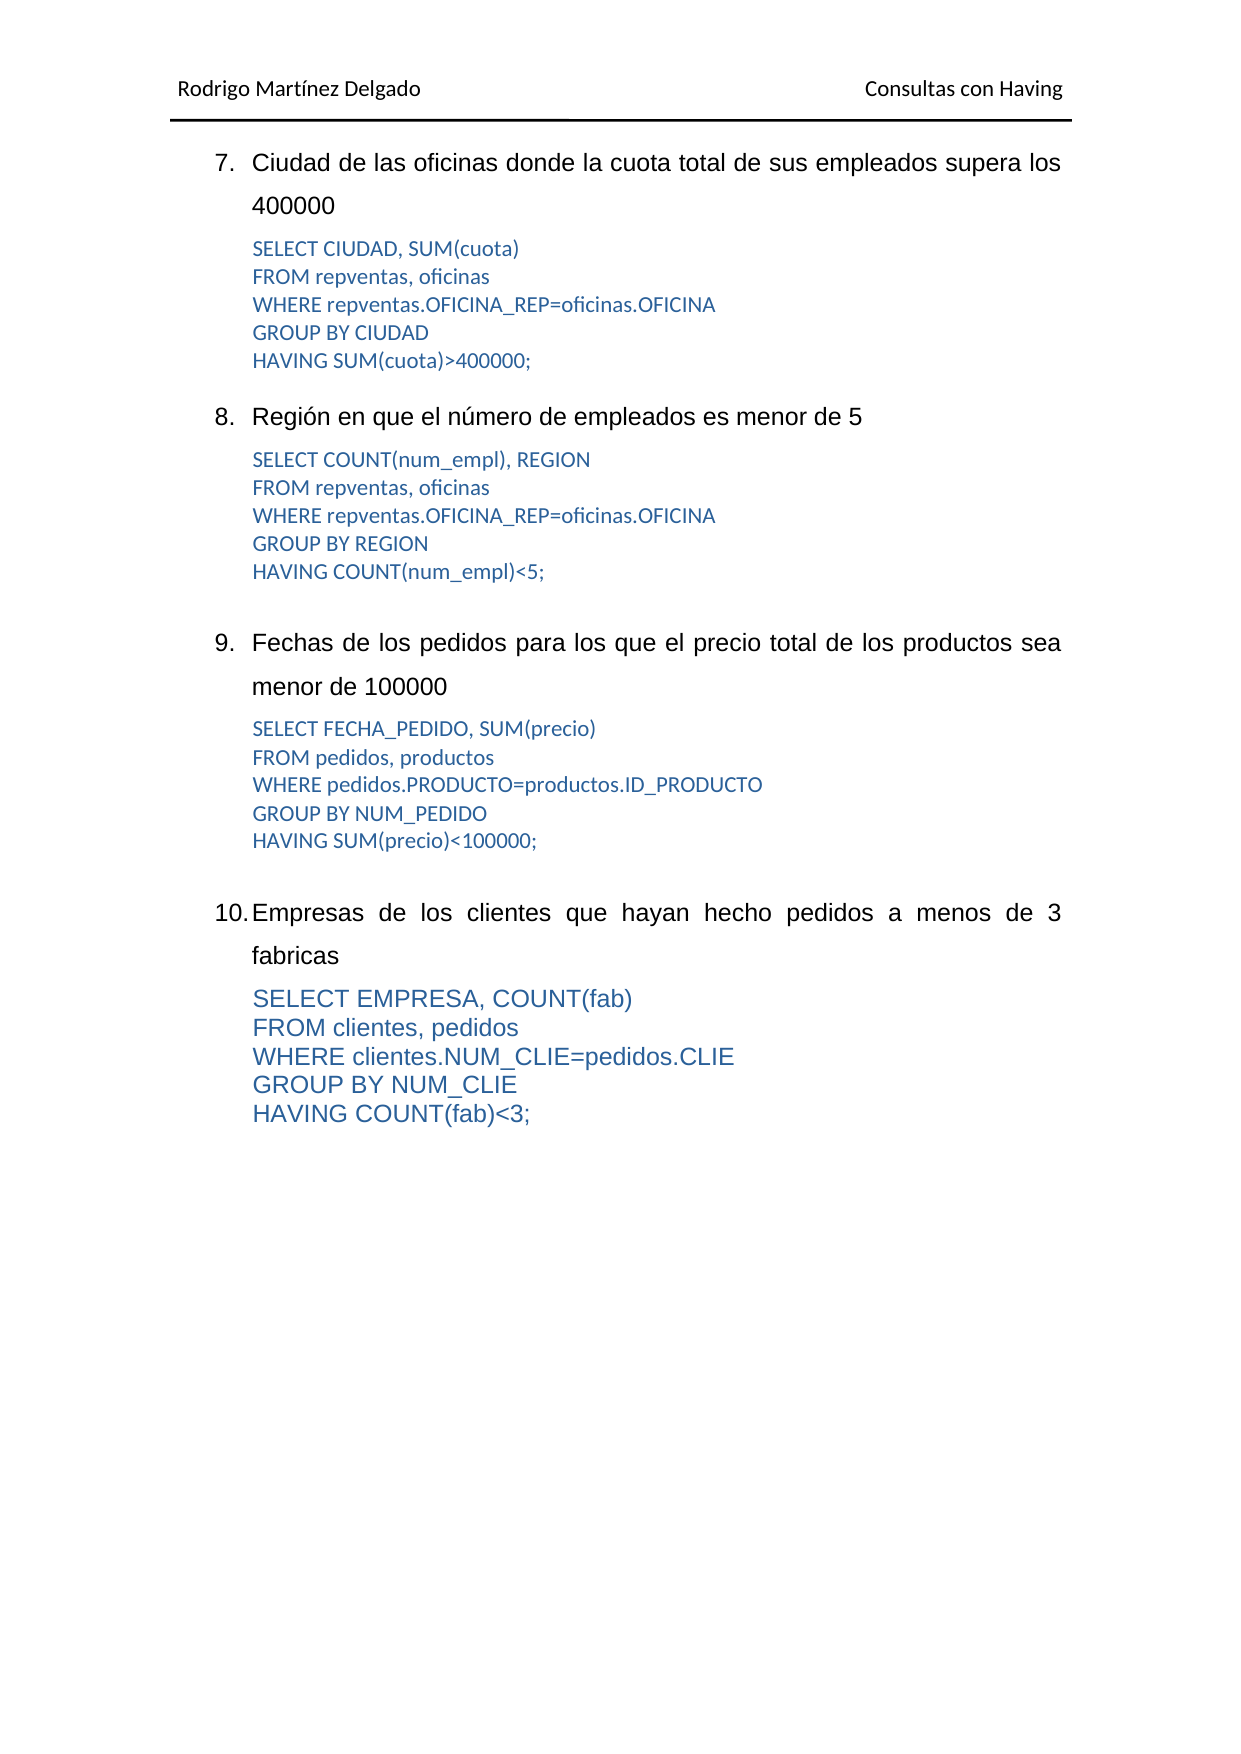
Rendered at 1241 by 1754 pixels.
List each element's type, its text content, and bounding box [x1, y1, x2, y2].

list SELECT EMPRESA, COUNT(fab) [252, 984, 1063, 1013]
list GROUP BY NUM_CLIE [252, 1070, 1063, 1099]
list FROM clientes, pedidos [252, 1013, 1063, 1042]
list HAVING SUM(precio)<100000; [252, 827, 1063, 855]
list SELECT FECHA_PEDIDO, SUM(precio) [252, 714, 1063, 743]
list FROM repventas, oficinas [252, 262, 1063, 290]
list HAVING SUM(cuota)>400000; [252, 346, 1063, 374]
list SELECT CIUDAD, SUM(cuota) [252, 234, 1063, 262]
list WHERE pedidos.PRODUCTO=productos.ID_PRODUCTO [252, 771, 1063, 799]
list WHERE repventas.OFICINA_REP=oficinas.OFICINA [252, 501, 1063, 529]
list WHERE clientes.NUM_CLIE=pedidos.CLIE [252, 1042, 1063, 1070]
list GROUP BY CIUDAD [252, 318, 1063, 346]
list GROUP BY NUM_PEDIDO [252, 799, 1063, 827]
list HAVING COUNT(fab)<3; [252, 1099, 1063, 1128]
list Empresas de los clientes que hayan hecho pedidos a menos de 3 fabricas [214, 898, 1063, 970]
list WHERE repventas.OFICINA_REP=oficinas.OFICINA [252, 290, 1063, 318]
list SELECT COUNT(num_empl), REGION [252, 445, 1063, 473]
list Fechas de los pedidos para los que el precio total de los productos sea menor de 100000 [214, 628, 1063, 700]
list FROM pedidos, productos [252, 743, 1063, 771]
list HAVING COUNT(num_empl)<5; [252, 557, 1063, 585]
list Región en que el número de empleados es menor de 5 [214, 402, 1063, 431]
list Ciudad de las oficinas donde la cuota total de sus empleados supera los 400000 [214, 148, 1063, 219]
list FROM repventas, oficinas [252, 473, 1063, 501]
list GROUP BY REGION [252, 529, 1063, 557]
